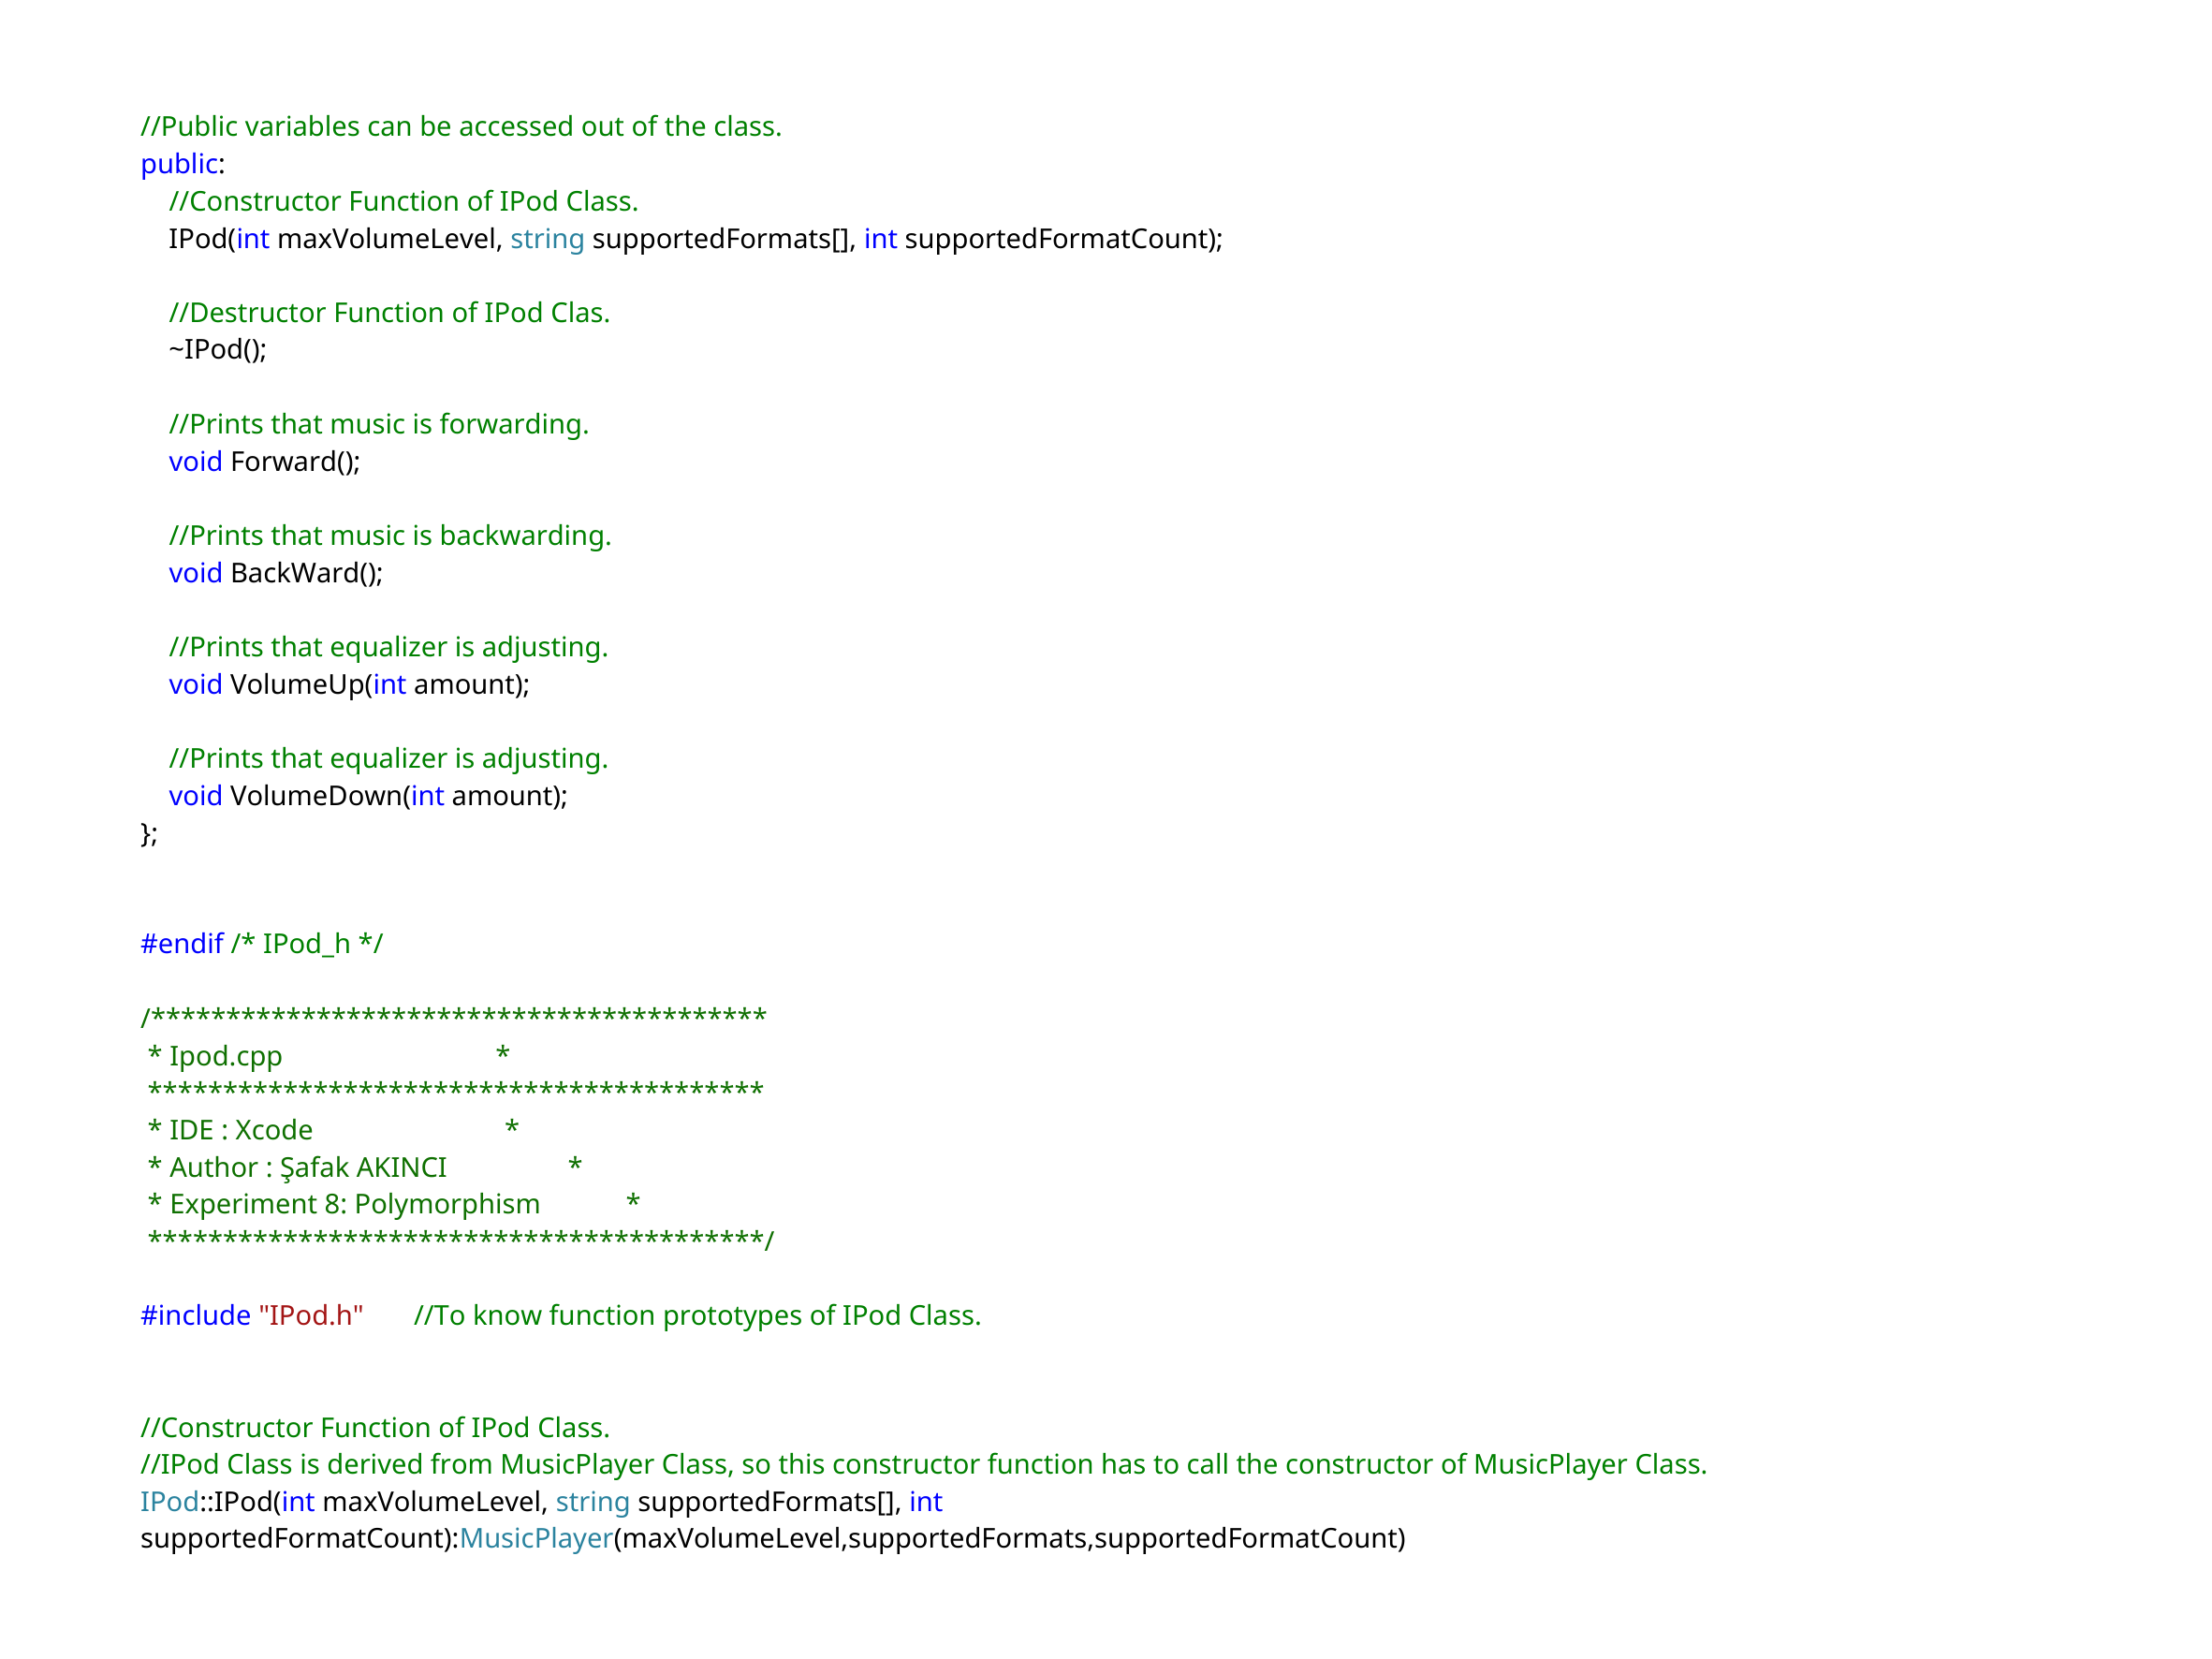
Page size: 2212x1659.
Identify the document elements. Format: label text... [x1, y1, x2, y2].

text //Destructor Function of IPod Clas. [140, 293, 2071, 330]
text ~IPod(); [140, 330, 2071, 367]
text //Public variables can be accessed out of the class. [140, 108, 2071, 144]
text * IDE : Xcode * [140, 1110, 2071, 1148]
text //Prints that music is backwarding. [140, 516, 2071, 553]
text /***************************************** [140, 999, 2071, 1036]
text ***************************************** [140, 1074, 2071, 1110]
text *****************************************/ [140, 1222, 2071, 1259]
text #include "IPod.h" //To know function prototypes of IPod Class. [140, 1297, 2071, 1333]
text IPod::IPod(int maxVolumeLevel, string supportedFormats[], int supportedFormatCount):MusicPlayer(maxVolumeLevel,supportedFormats,supportedFormatCount) [140, 1482, 2071, 1556]
text void BackWard(); [140, 553, 2071, 591]
text //Constructor Function of IPod Class. [140, 1408, 2071, 1445]
text void Forward(); [140, 442, 2071, 479]
text * Experiment 8: Polymorphism * [140, 1185, 2071, 1222]
text #endif /* IPod_h */ [140, 925, 2071, 962]
text public: [140, 144, 2071, 182]
text * Author : Şafak AKINCI * [140, 1148, 2071, 1185]
text //Prints that equalizer is adjusting. [140, 627, 2071, 665]
text void VolumeDown(int amount); [140, 776, 2071, 814]
text }; [140, 814, 2071, 850]
text //Constructor Function of IPod Class. [140, 182, 2071, 219]
text void VolumeUp(int amount); [140, 665, 2071, 702]
text IPod(int maxVolumeLevel, string supportedFormats[], int supportedFormatCount); [140, 219, 2071, 256]
text * Ipod.cpp * [140, 1036, 2071, 1074]
text //Prints that music is forwarding. [140, 404, 2071, 442]
text //IPod Class is derived from MusicPlayer Class, so this constructor function has to call the constructor of MusicPlayer Class. [140, 1445, 2071, 1482]
text //Prints that equalizer is adjusting. [140, 739, 2071, 776]
